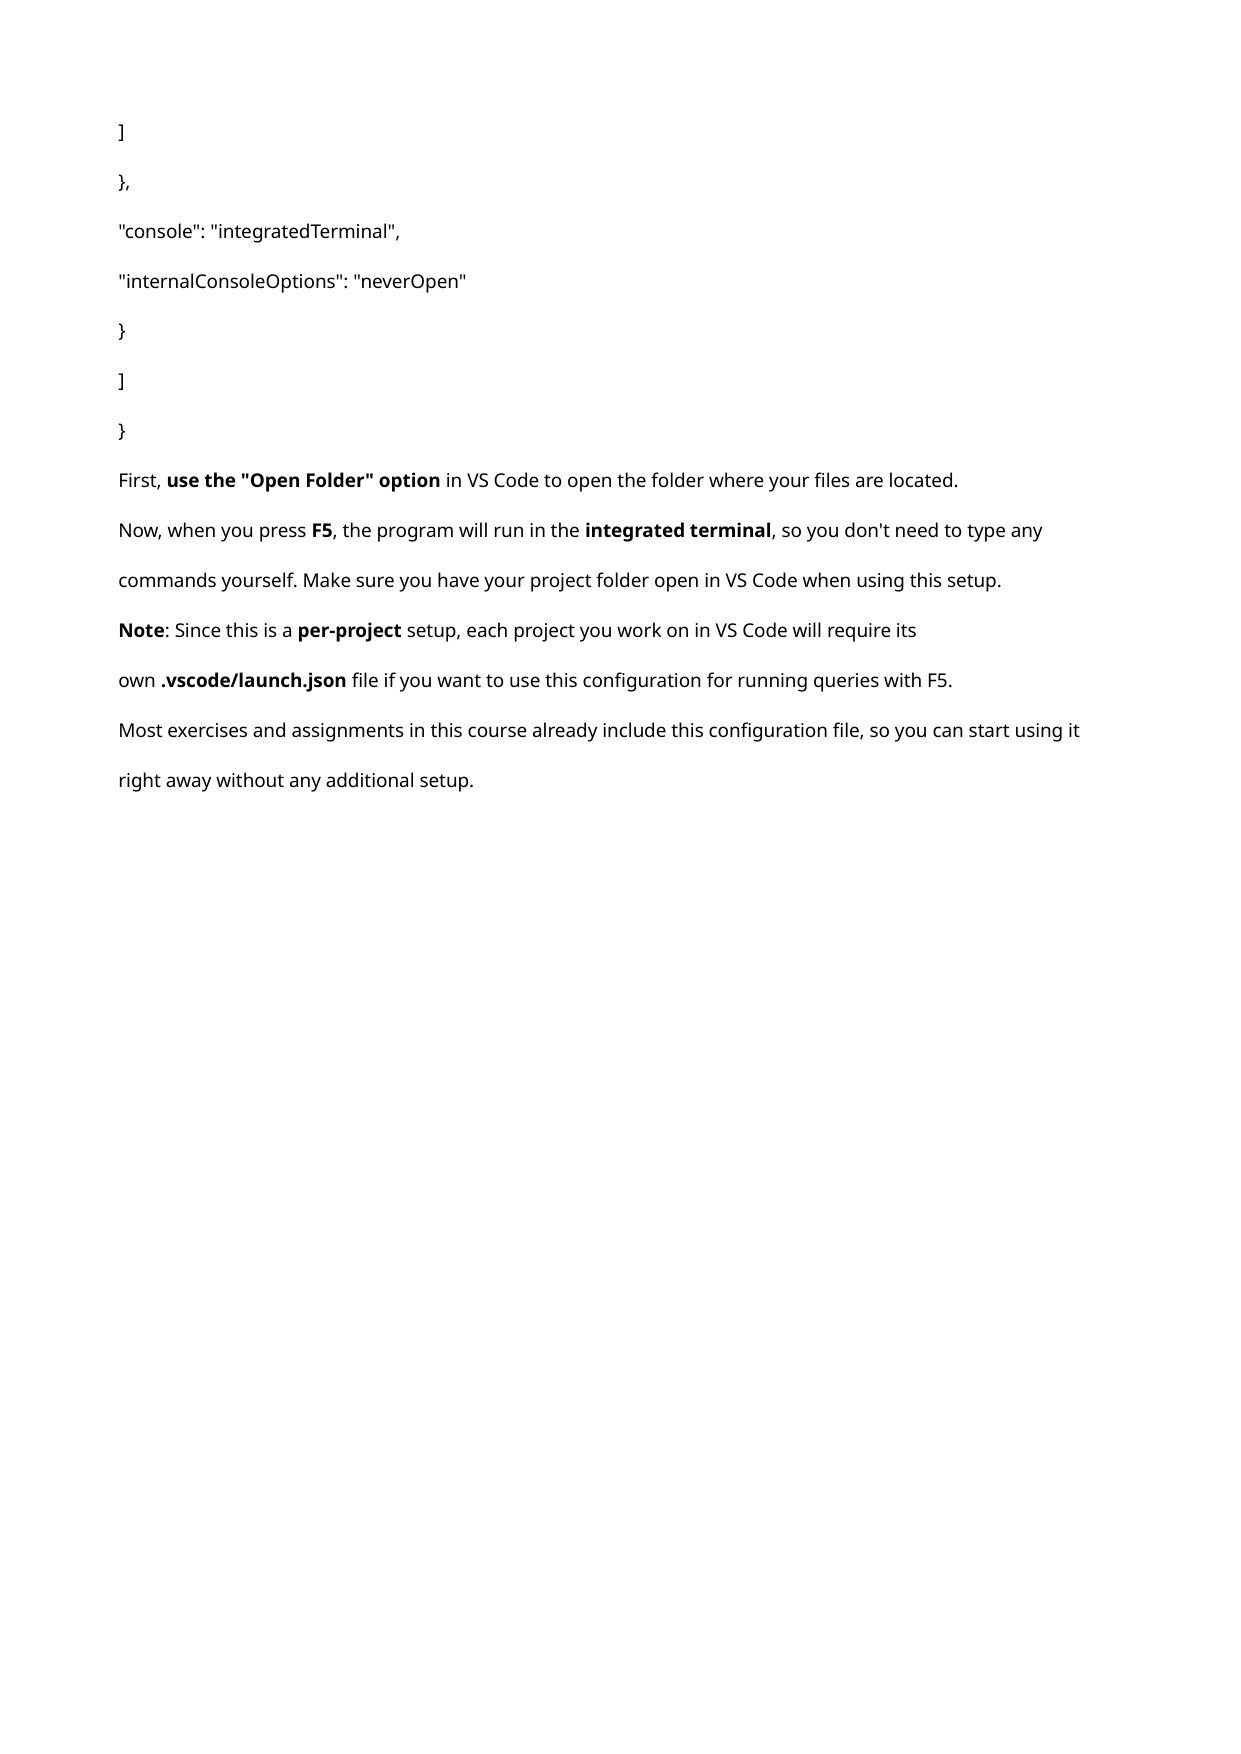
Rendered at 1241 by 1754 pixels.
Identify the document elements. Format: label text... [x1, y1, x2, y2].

list Now, when you press F5, the program will run in the integrated terminal, so you don't need to type any commands yourself. Make sure you have your project folder open in VS Code when using this setup. [118, 517, 1122, 593]
list } [118, 318, 1122, 343]
list Most exercises and assignments in this course already include this configuration file, so you can start using it right away without any additional setup. [118, 717, 1122, 792]
list }, [118, 168, 1122, 194]
list "internalConsoleOptions": "neverOpen" [118, 268, 1122, 293]
list ] [118, 368, 1122, 393]
list ] [118, 118, 1122, 144]
list Note: Since this is a per-project setup, each project you work on in VS Code will require its own .vscode/launch.json file if you want to use this configuration for running queries with F5. [118, 617, 1122, 693]
list } [118, 417, 1122, 443]
list First, use the "Open Folder" option in VS Code to open the folder where your files are located. [118, 467, 1122, 493]
list "console": "integratedTerminal", [118, 218, 1122, 244]
